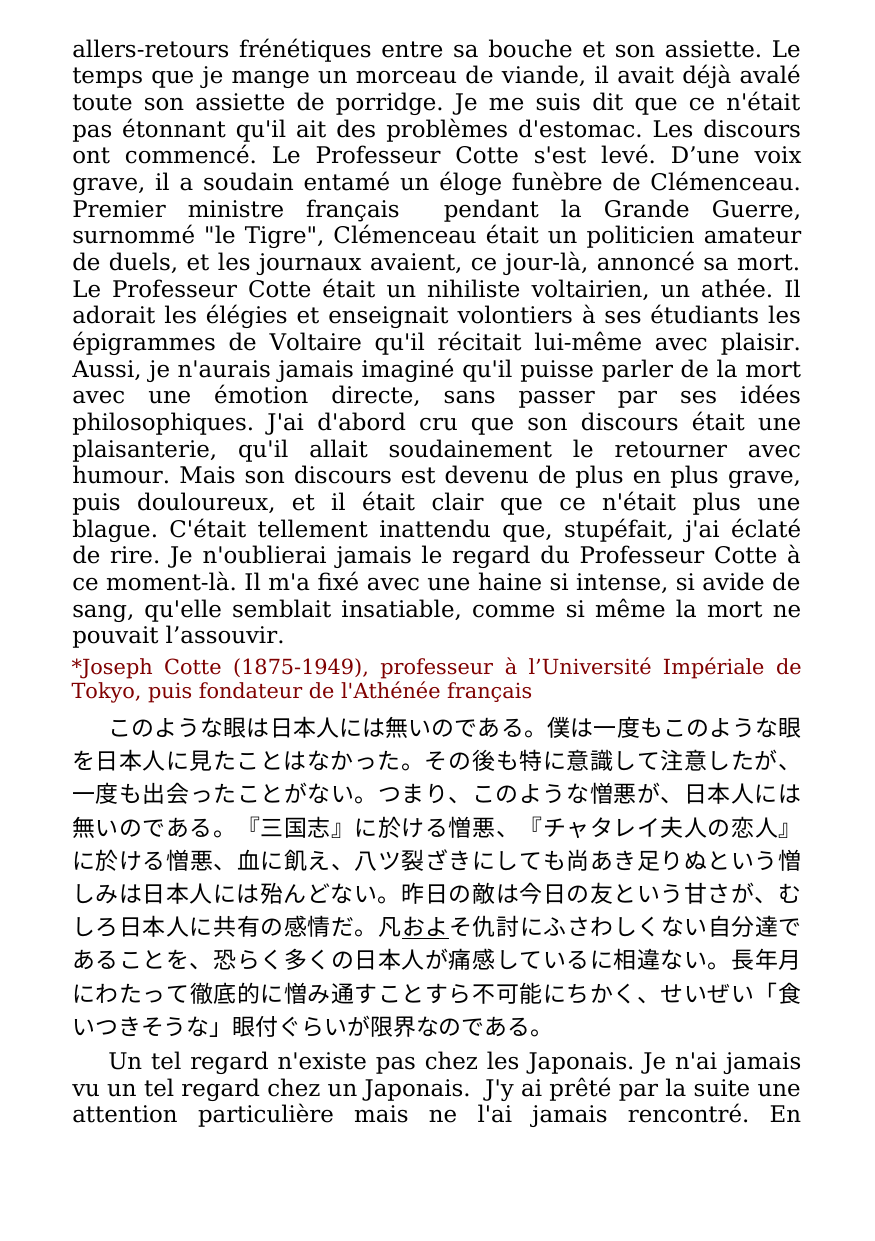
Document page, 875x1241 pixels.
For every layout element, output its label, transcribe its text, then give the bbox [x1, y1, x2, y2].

text Un tel regard n'existe pas chez les Japonais. Je n'ai jamais vu un tel regard chez un Japonais. J'y ai prêté par la suite une attention particulière mais ne l'ai jamais rencontré. En [72, 1048, 802, 1128]
text allers-retours frénétiques entre sa bouche et son assiette. Le temps que je mange un morceau de viande, il avait déjà avalé toute son assiette de porridge. Je me suis dit que ce n'était pas étonnant qu'il ait des problèmes d'estomac. Les discours ont commencé. Le Professeur Cotte s'est levé. D’une voix grave, il a soudain entamé un éloge funèbre de Clémenceau. Premier ministre français pendant la Grande Guerre, surnommé "le Tigre", Clémenceau était un politicien amateur de duels, et les journaux avaient, ce jour-là, annoncé sa mort. Le Professeur Cotte était un nihiliste voltairien, un athée. Il adorait les élégies et enseignait volontiers à ses étudiants les épigrammes de Voltaire qu'il récitait lui-même avec plaisir. Aussi, je n'aurais jamais imaginé qu'il puisse parler de la mort avec une émotion directe, sans passer par ses idées philosophiques. J'ai d'abord cru que son discours était une plaisanterie, qu'il allait soudainement le retourner avec humour. Mais son discours est devenu de plus en plus grave, puis douloureux, et il était clair que ce n'était plus une blague. C'était tellement inattendu que, stupéfait, j'ai éclaté de rire. Je n'oublierai jamais le regard du Professeur Cotte à ce moment-là. Il m'a fixé avec une haine si intense, si avide de sang, qu'elle semblait insatiable, comme si même la mort ne pouvait l’assouvir. [72, 36, 802, 649]
text *Joseph Cotte (1875-1949), professeur à l’Université Impériale de Tokyo, puis fondateur de l'Athénée français [71, 655, 803, 704]
text このような眼は日本人には無いのである。僕は一度もこのような眼を日本人に見たことはなかった。その後も特に意識して注意したが、一度も出会ったことがない。つまり、このような憎悪が、日本人には無いのである。『三国志』に於ける憎悪、『チャタレイ夫人の恋人』に於ける憎悪、血に飢え、八ツ裂ざきにしても尚あき足りぬという憎しみは日本人には殆んどない。昨日の敵は今日の友という甘さが、むしろ日本人に共有の感情だ。凡およそ仇討にふさわしくない自分達であることを、恐らく多くの日本人が痛感しているに相違ない。長年月にわたって徹底的に憎み通すことすら不可能にちかく、せいぜい「食いつきそうな」眼付ぐらいが限界なのである。 [72, 710, 802, 1042]
